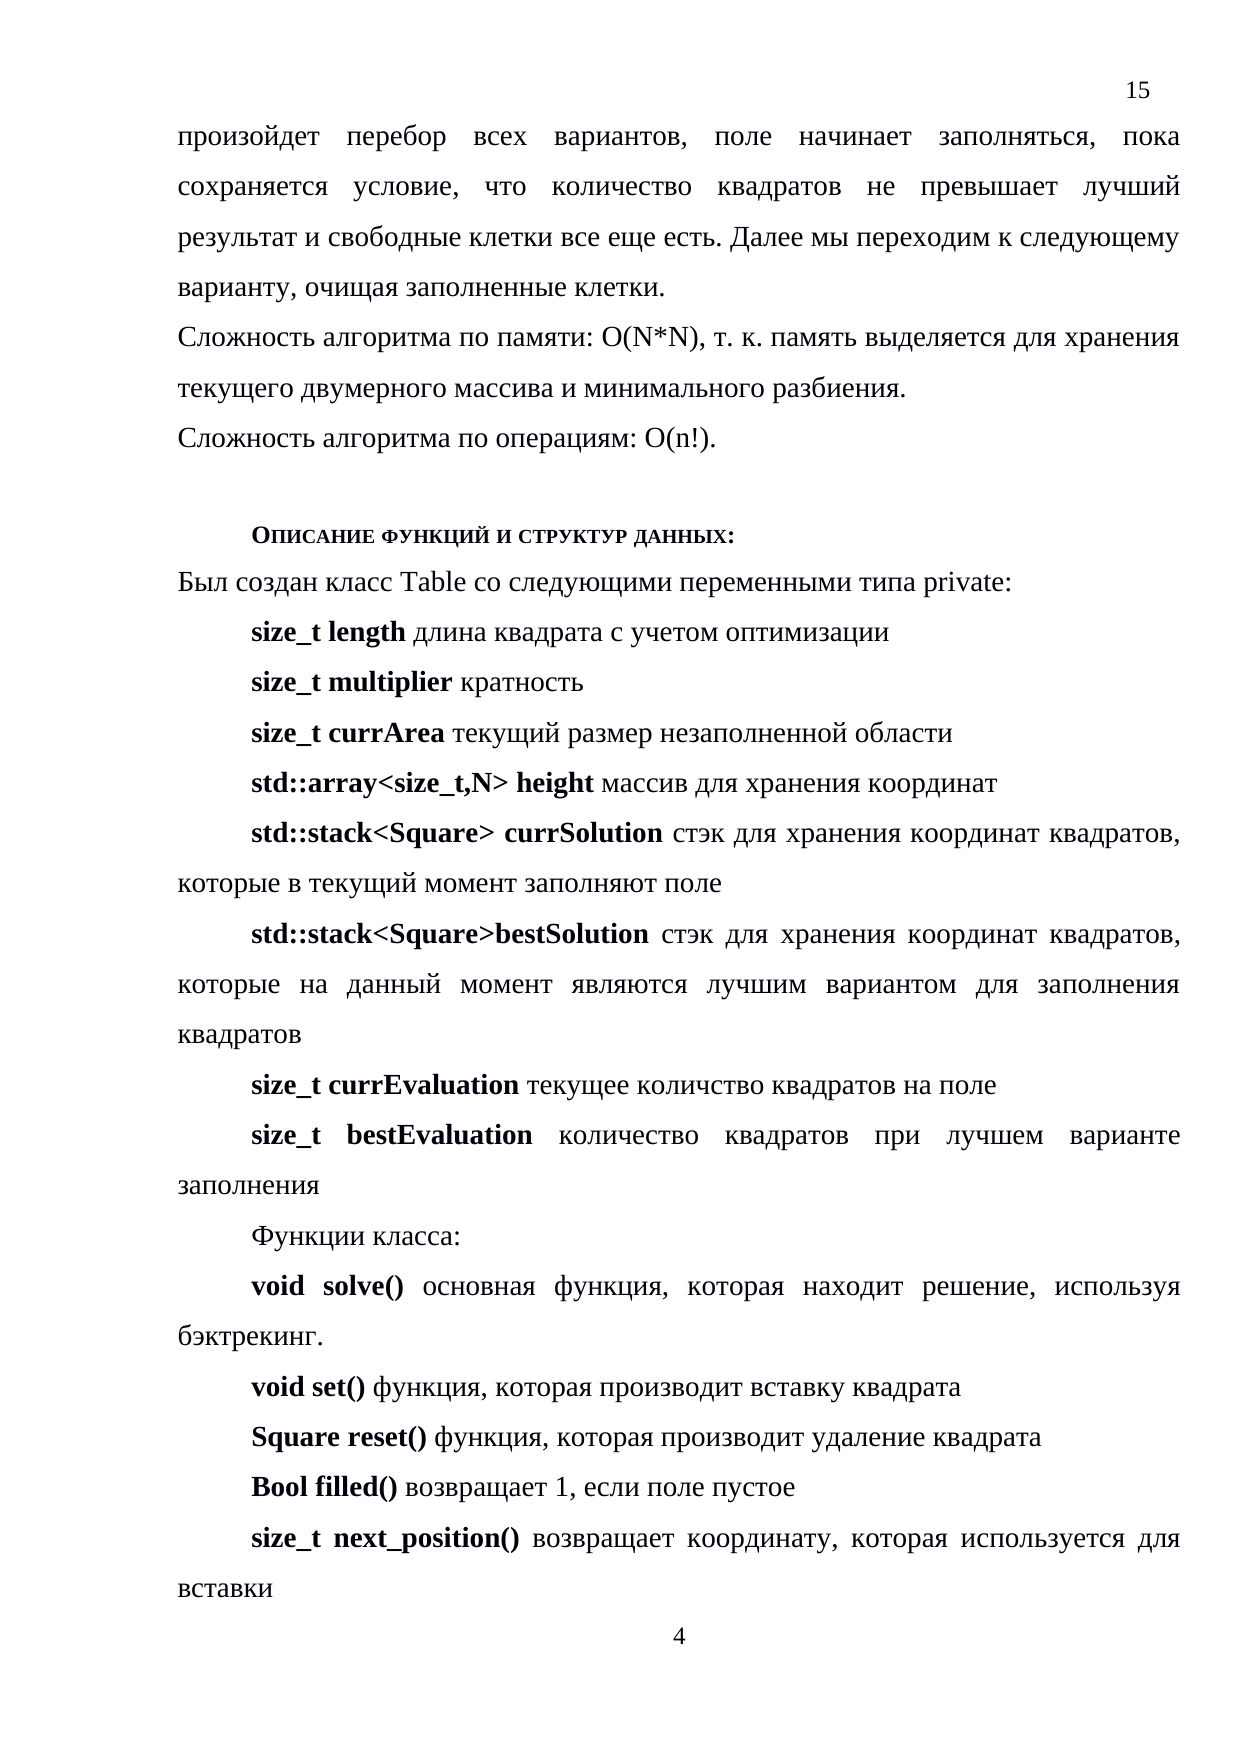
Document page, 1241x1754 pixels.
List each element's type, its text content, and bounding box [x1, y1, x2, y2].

text Сложность алгоритма по операциям: O(n!). [177, 420, 1181, 453]
text std::array<size_t,N> height массив для хранения координат [177, 765, 1181, 798]
text size_t currEvaluation текущее количство квадратов на поле [177, 1067, 1181, 1100]
text Bool filled() возвращает 1, если поле пустое [177, 1469, 1181, 1503]
text Сложность алгоритма по памяти: O(N*N), т. к. память выделяется для хранения текущего двумерного массива и минимального разбиения. [177, 319, 1181, 403]
text Функции класса: [177, 1218, 1181, 1251]
text size_t length длина квадрата с учетом оптимизации [177, 614, 1181, 648]
text void set() функция, которая производит вставку квадрата [177, 1369, 1181, 1402]
text Описание функций и структур данных: [177, 521, 1181, 549]
text void solve() основная функция, которая находит решение, используя бэктрекинг. [177, 1268, 1181, 1352]
text size_t currArea текущий размер незаполненной области [177, 715, 1181, 748]
text size_t bestEvaluation количество квадратов при лучшем варианте заполнения [177, 1117, 1181, 1201]
text Был создан класс Table со следующими переменными типа private: [177, 564, 1181, 597]
text произойдет перебор всех вариантов, поле начинает заполняться, пока сохраняется условие, что количество квадратов не превышает лучший результат и свободные клетки все еще есть. Далее мы переходим к следующему варианту, очищая заполненные клетки. [177, 118, 1181, 303]
text size_t multiplier кратность [177, 664, 1181, 698]
text Square reset() функция, которая производит удаление квадрата [177, 1419, 1181, 1453]
text size_t next_position() возвращает координату, которая используется для вставки [177, 1520, 1181, 1603]
text std::stack<Square>bestSolution стэк для хранения координат квадратов, которые на данный момент являются лучшим вариантом для заполнения квадратов [177, 916, 1181, 1050]
text std::stack<Square> currSolution стэк для хранения координат квадратов, которые в текущий момент заполняют поле [177, 815, 1181, 899]
